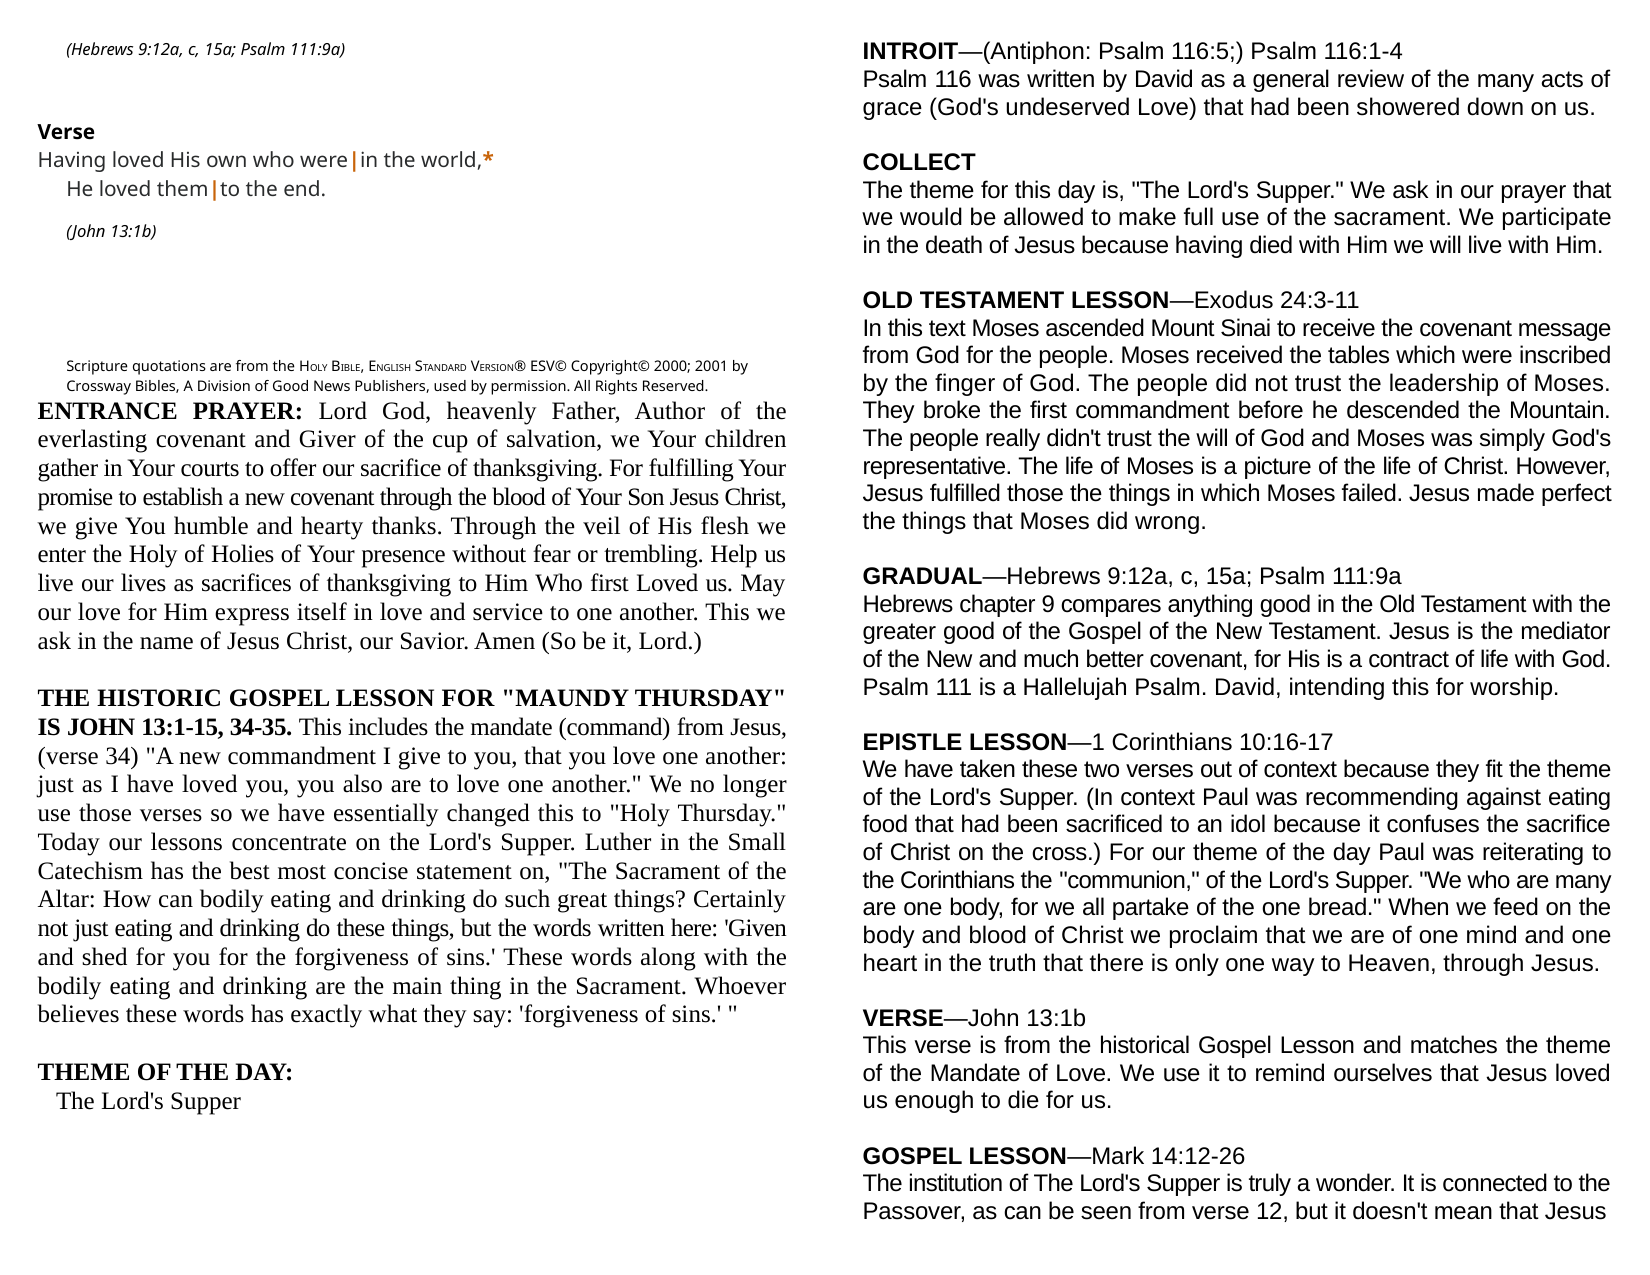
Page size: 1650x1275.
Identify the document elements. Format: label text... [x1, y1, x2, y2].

text INTROIT—(Antiphon: Psalm 116:5;) Psalm 116:1-4 [862, 37, 1612, 65]
text The Lord's Supper [37, 1086, 787, 1114]
text (Hebrews 9:12a, c, 15a; Psalm 111:9a) [66, 37, 787, 60]
text Hebrews chapter 9 compares anything good in the Old Testament with the greater good of the Gospel of the New Testament. Jesus is the mediator of the New and much better covenant, for His is a contract of life with God. Psalm 111 is a Hallelujah Psalm. David, intending this for worship. [862, 589, 1612, 700]
text Psalm 116 was written by David as a general review of the many acts of grace (God's undeserved Love) that had been showered down on us. [862, 65, 1612, 120]
text This verse is from the historical Gospel Lesson and matches the theme of the Mandate of Love. We use it to remind ourselves that Jesus loved us enough to die for us. [862, 1031, 1612, 1114]
text Having loved His own who were|in the world,* [37, 146, 787, 174]
text GRADUAL—Hebrews 9:12a, c, 15a; Psalm 111:9a [862, 562, 1612, 589]
text ENTRANCE PRAYER: Lord God, heavenly Father, Author of the everlasting covenant and Giver of the cup of salvation, we Your children gather in Your courts to offer our sacrifice of thanksgiving. For fulfilling Your promise to establish a new covenant through the blood of Your Son Jesus Christ, we give You humble and hearty thanks. Through the veil of His flesh we enter the Holy of Holies of Your presence without fear or trembling. Help us live our lives as sacrifices of thanksgiving to Him Who first Loved us. May our love for Him express itself in love and service to one another. This we ask in the name of Jesus Christ, our Savior. Amen (So be it, Lord.) [37, 396, 787, 654]
text Verse [37, 117, 787, 146]
text VERSE—John 13:1b [862, 1004, 1612, 1031]
text (John 13:1b) [66, 219, 787, 242]
text In this text Moses ascended Mount Sinai to receive the covenant message from God for the people. Moses received the tables which were inscribed by the finger of God. The people did not trust the leadership of Moses. They broke the first commandment before he descended the Mountain. The people really didn't trust the will of God and Moses was simply God's representative. The life of Moses is a picture of the life of Christ. However, Jesus fulfilled those the things in which Moses failed. Jesus made perfect the things that Moses did wrong. [862, 313, 1612, 534]
text The institution of The Lord's Supper is truly a wonder. It is connected to the Passover, as can be seen from verse 12, but it doesn't mean that Jesus [862, 1169, 1612, 1224]
text Scripture quotations are from the Holy Bible, English Standard Version® ESV© Copyright© 2000; 2001 by Crossway Bibles, A Division of Good News Publishers, used by permission. All Rights Reserved. [66, 356, 759, 396]
text EPISTLE LESSON—1 Corinthians 10:16-17 [862, 728, 1612, 755]
text We have taken these two verses out of context because they fit the theme of the Lord's Supper. (In context Paul was recommending against eating food that had been sacrificed to an idol because it confuses the sacrifice of Christ on the cross.) For our theme of the day Paul was reiterating to the Corinthians the "communion," of the Lord's Supper. "We who are many are one body, for we all partake of the one bread." When we feed on the body and blood of Christ we proclaim that we are of one mind and one heart in the truth that there is only one way to Heaven, through Jesus. [862, 755, 1612, 976]
text THE HISTORIC GOSPEL LESSON FOR "MAUNDY THURSDAY" IS JOHN 13:1-15, 34-35. This includes the mandate (command) from Jesus, (verse 34) "A new commandment I give to you, that you love one another: just as I have loved you, you also are to love one another." We no longer use those verses so we have essentially changed this to "Holy Thursday." Today our lessons concentrate on the Lord's Supper. Luther in the Small Catechism has the best most concise statement on, "The Sacrament of the Altar: How can bodily eating and drinking do such great things? Certainly not just eating and drinking do these things, but the words written here: 'Given and shed for you for the forgiveness of sins.' These words along with the bodily eating and drinking are the main thing in the Sacrament. Whoever believes these words has exactly what they say: 'forgiveness of sins.' " [37, 683, 787, 1028]
text OLD TESTAMENT LESSON—Exodus 24:3-11 [862, 286, 1612, 313]
text GOSPEL LESSON—Mark 14:12-26 [862, 1142, 1612, 1169]
text COLLECT [862, 148, 1612, 176]
text The theme for this day is, "The Lord's Supper." We ask in our prayer that we would be allowed to make full use of the sacrament. We participate in the death of Jesus because having died with Him we will live with Him. [862, 176, 1612, 258]
text THEME OF THE DAY: [37, 1057, 787, 1086]
text He loved them|to the end. [66, 174, 787, 202]
